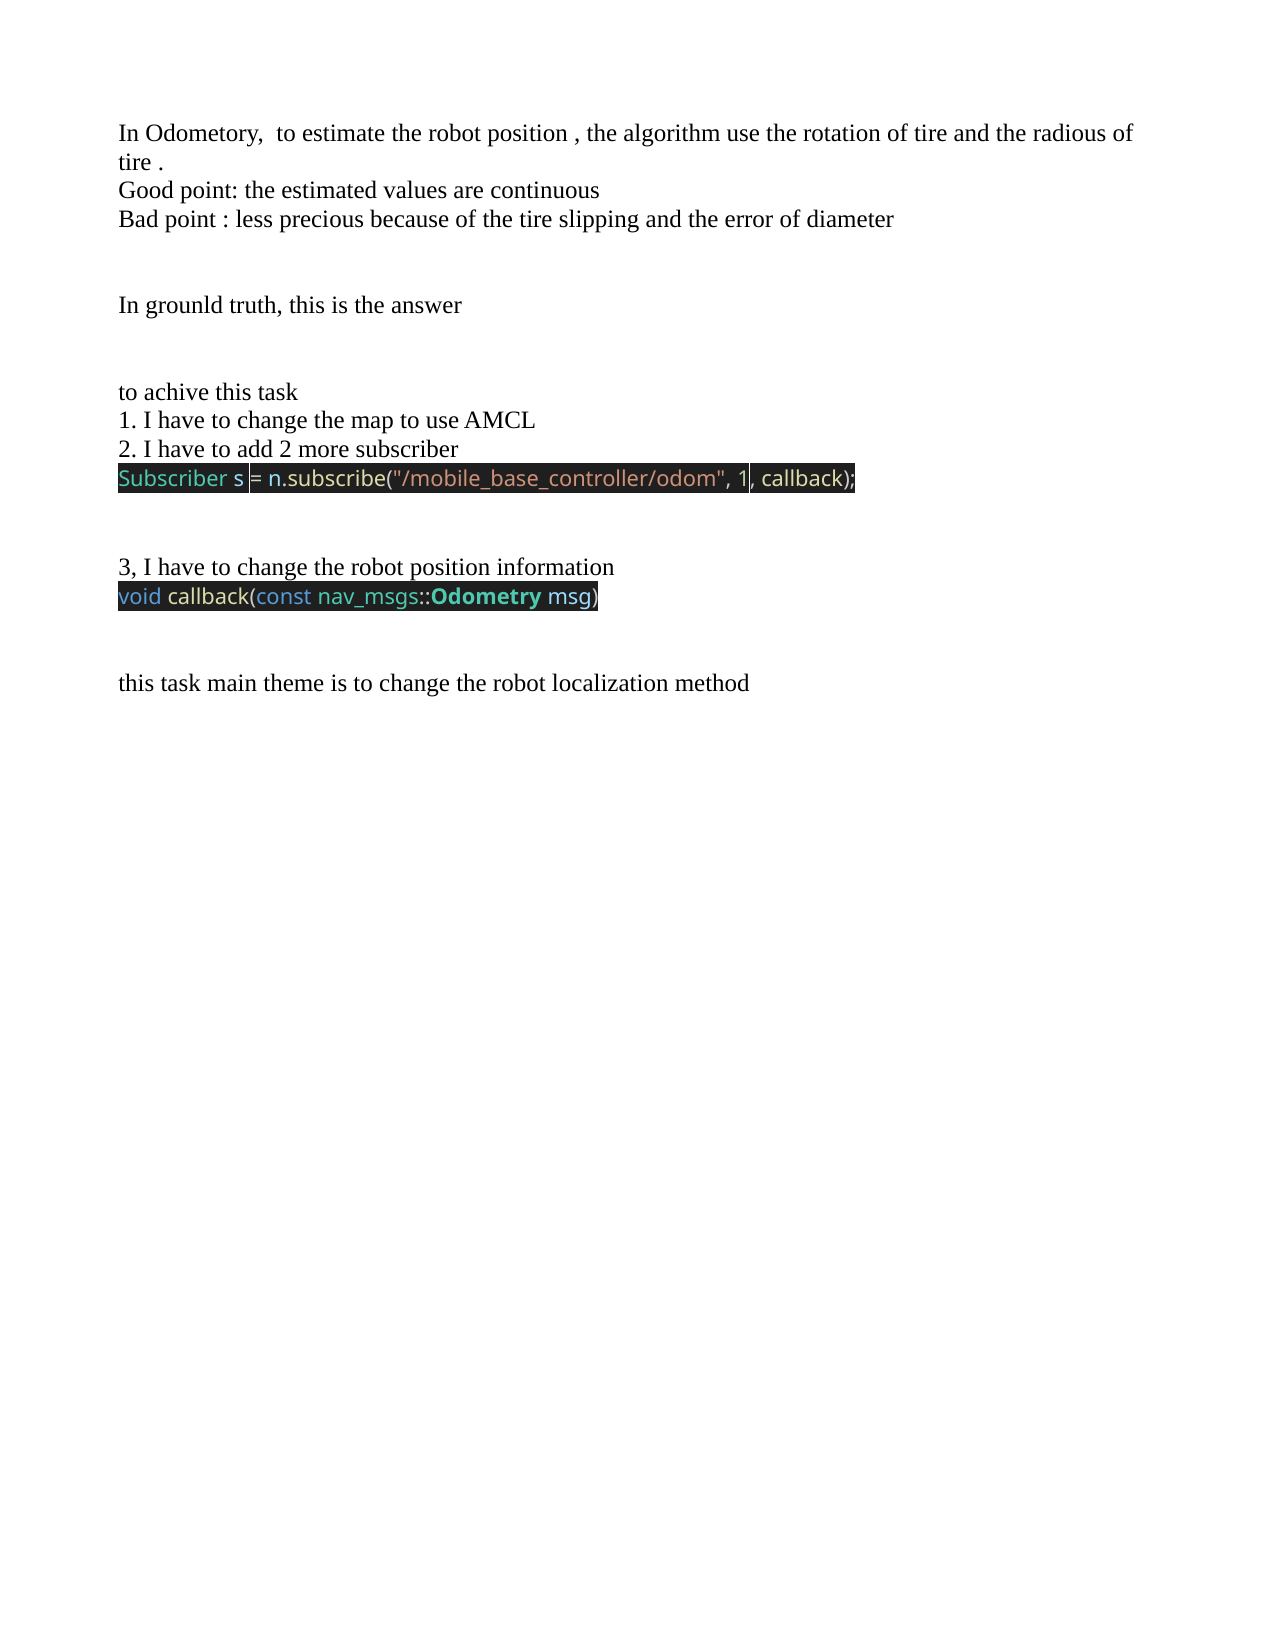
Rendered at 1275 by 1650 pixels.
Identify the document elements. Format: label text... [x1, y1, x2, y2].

text 2. I have to add 2 more subscriber [118, 434, 1157, 463]
text Subscriber s = n.subscribe("/mobile_base_controller/odom", 1, callback); [118, 463, 1157, 493]
text 1. I have to change the map to use AMCL [118, 406, 1157, 434]
text void callback(const nav_msgs::Odometry msg) [118, 581, 1157, 611]
text Good point: the estimated values are continuous [118, 176, 1157, 204]
text to achive this task [118, 377, 1157, 406]
text In Odometory, to estimate the robot position , the algorithm use the rotation of tire and the radious of tire . [118, 118, 1157, 176]
text In grounld truth, this is the answer [118, 291, 1157, 319]
text 3, I have to change the robot position information [118, 552, 1157, 581]
text this task main theme is to change the robot localization method [118, 668, 1157, 697]
text Bad point : less precious because of the tire slipping and the error of diameter [118, 204, 1157, 233]
